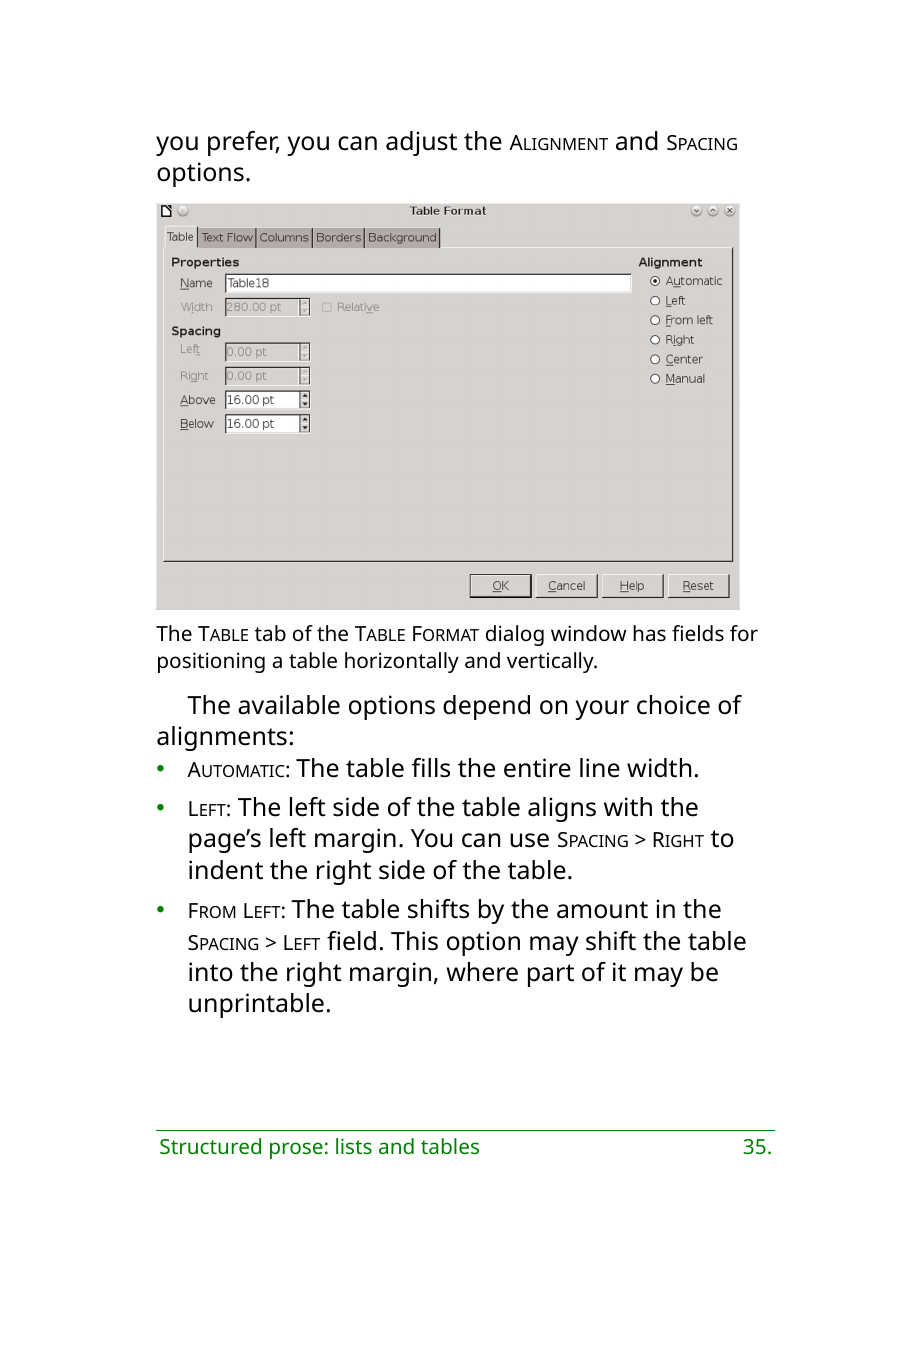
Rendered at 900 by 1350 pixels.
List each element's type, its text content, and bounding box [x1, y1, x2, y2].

list From Left: The table shifts by the amount in the Spacing > Left field. This option may shift the table into the right margin, where part of it may be unprintable. [156, 894, 775, 1019]
list Left: The left side of the table aligns with the page’s left margin. You can use Spacing > Right to indent the right side of the table. [156, 792, 775, 885]
text you prefer, you can adjust the Alignment and Spacing options. [156, 125, 775, 187]
list Automatic: The table fills the entire line width. [156, 752, 775, 783]
table_cell The Table tab of the Table Format dialog window has fields for positioning a table horizontally and vertically. [156, 612, 775, 674]
picture [156, 203, 740, 610]
table_header [156, 203, 775, 612]
text The available options depend on your choice of alignments: [156, 689, 775, 752]
